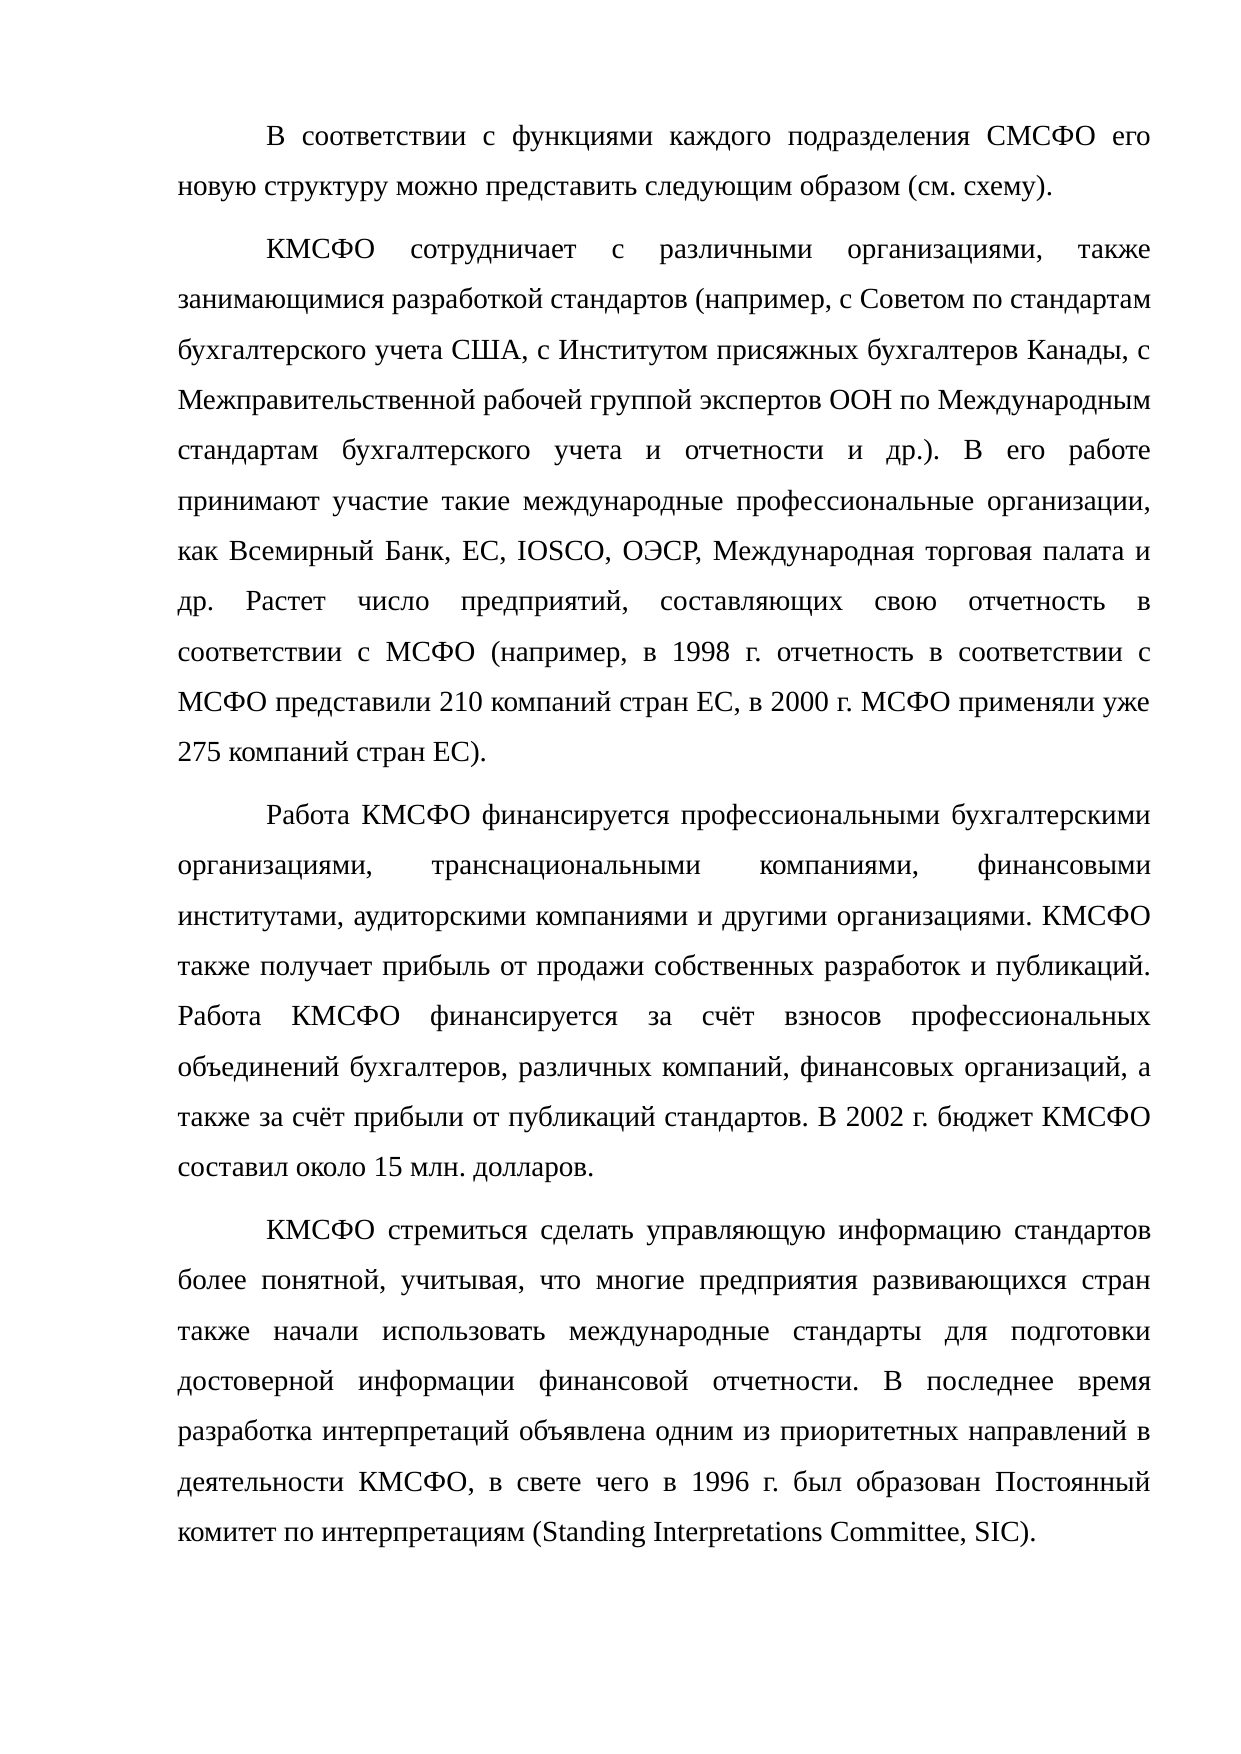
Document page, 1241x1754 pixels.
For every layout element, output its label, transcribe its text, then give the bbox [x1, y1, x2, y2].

text Работа КМСФО финансируется профессиональными бухгалтерскими организациями, транснациональными компаниями, финансовыми институтами, аудиторскими компаниями и другими организациями. КМСФО также получает прибыль от продажи собственных разработок и публикаций. Работа КМСФО финансируется за счёт взносов профессиональных объединений бухгалтеров, различных компаний, финансовых организаций, а также за счёт прибыли от публикаций стандартов. В 2002 г. бюджет КМСФО составил около 15 млн. долларов. [177, 797, 1152, 1183]
text КМСФО стремиться сделать управляющую информацию стандартов более понятной, учитывая, что многие предприятия развивающихся стран также начали использовать международные стандарты для подготовки достоверной информации финансовой отчетности. В последнее время разработка интерпретаций объявлена одним из приоритетных направлений в деятельности КМСФО, в свете чего в 1996 г. был образован Постоянный комитет по интерпретациям (Standing Interpretations Committee, SIC). [177, 1212, 1152, 1548]
text КМСФО сотрудничает с различными организациями, также занимающимися разработкой стандартов (например, с Советом по стандартам бухгалтерского учета США, с Институтом присяжных бухгалтеров Канады, с Межправительственной рабочей группой экспертов ООН по Международным стандартам бухгалтерского учета и отчетности и др.). В его работе принимают участие такие международные профессиональные организации, как Всемирный Банк, ЕС, IOSCO, ОЭСР, Международная торговая палата и др. Растет число предприятий, составляющих свою отчетность в соответствии с МСФО (например, в 1998 г. отчетность в соответствии с МСФО представили 210 компаний стран ЕС, в 2000 г. МСФО применяли уже 275 компаний стран ЕС). [177, 231, 1152, 768]
text В соответствии с функциями каждого подразделения СМСФО его новую структуру можно представить следующим образом (см. схему). [177, 118, 1152, 202]
